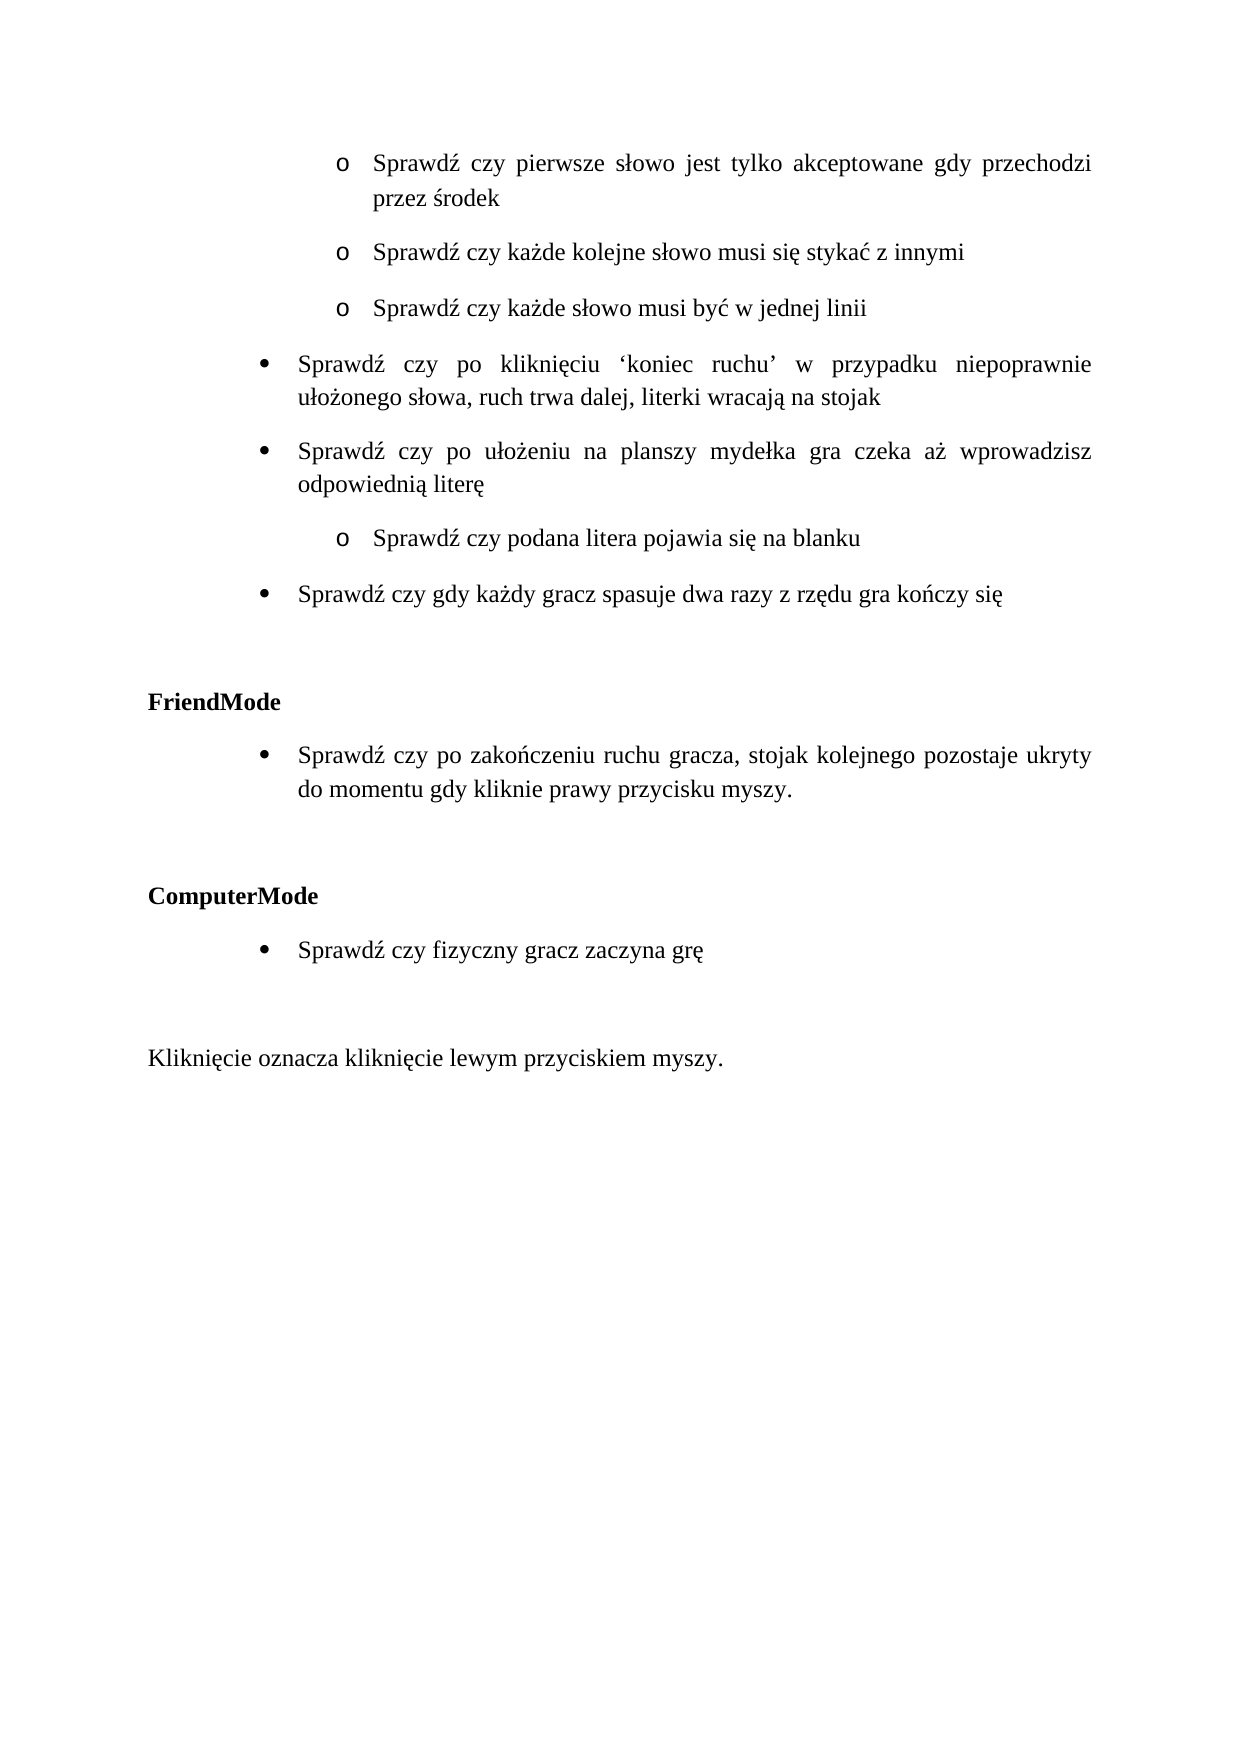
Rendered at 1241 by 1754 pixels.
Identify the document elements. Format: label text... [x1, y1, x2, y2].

text ComputerMode [148, 881, 1093, 910]
list Sprawdź czy każde słowo musi być w jednej linii [335, 293, 1093, 324]
list Sprawdź czy fizyczny gracz zaczyna grę [260, 935, 1093, 964]
list Sprawdź czy podana litera pojawia się na blanku [335, 523, 1093, 554]
list Sprawdź czy po kliknięciu ‘koniec ruchu’ w przypadku niepoprawnie ułożonego słowa, ruch trwa dalej, literki wracają na stojak [260, 349, 1093, 411]
list Sprawdź czy każde kolejne słowo musi się stykać z innymi [335, 237, 1093, 267]
list Sprawdź czy gdy każdy gracz spasuje dwa razy z rzędu gra kończy się [260, 579, 1093, 608]
text FriendMode [148, 687, 1093, 716]
list Sprawdź czy po zakończeniu ruchu gracza, stojak kolejnego pozostaje ukryty do momentu gdy kliknie prawy przycisku myszy. [260, 741, 1093, 802]
list Sprawdź czy pierwsze słowo jest tylko akceptowane gdy przechodzi przez środek [335, 148, 1093, 211]
list Sprawdź czy po ułożeniu na planszy mydełka gra czeka aż wprowadzisz odpowiednią literę [260, 436, 1093, 498]
text Kliknięcie oznacza kliknięcie lewym przyciskiem myszy. [148, 1043, 1093, 1072]
